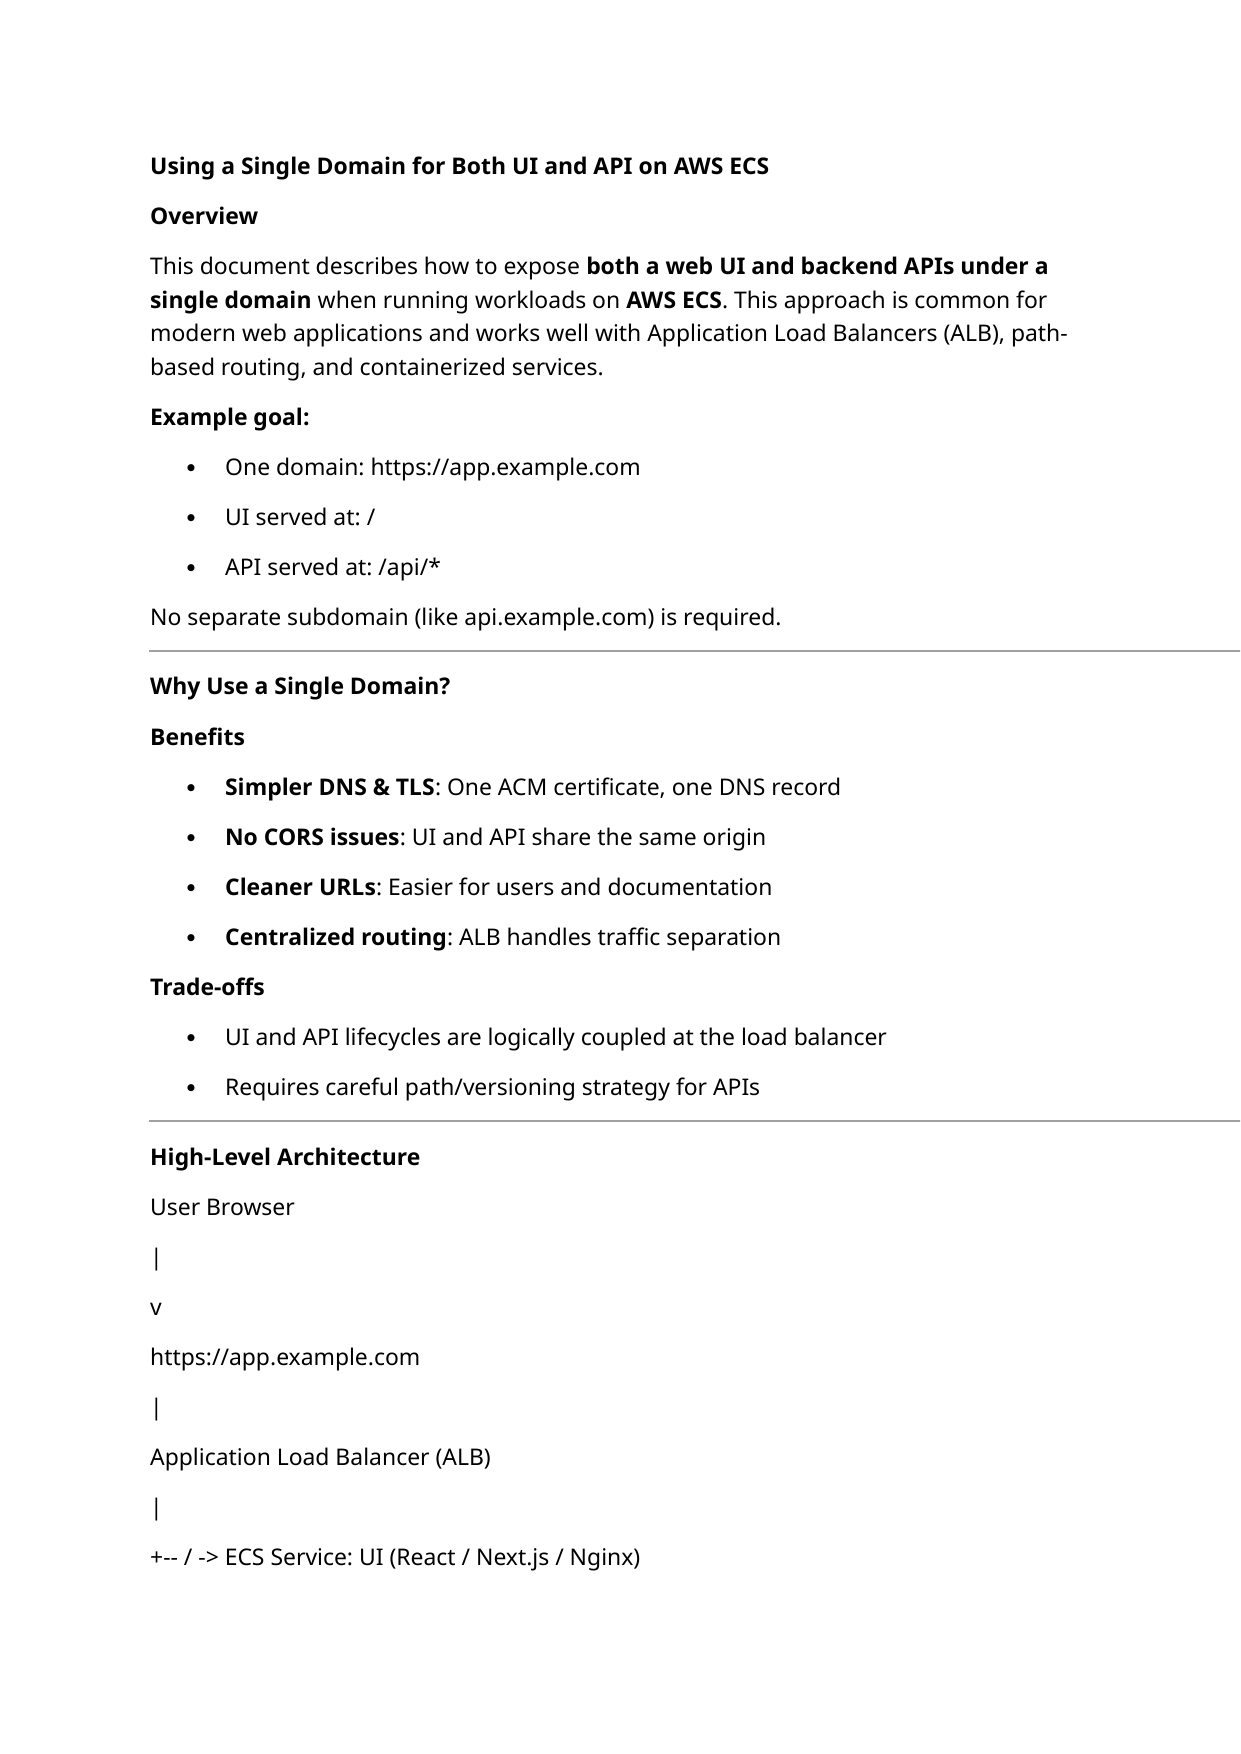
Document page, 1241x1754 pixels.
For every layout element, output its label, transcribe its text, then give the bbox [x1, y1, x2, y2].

text | [150, 1491, 1090, 1522]
list UI served at: / [187, 501, 1090, 532]
list Simpler DNS & TLS: One ACM certificate, one DNS record [187, 771, 1090, 802]
text High-Level Architecture [150, 1140, 1090, 1172]
list Requires careful path/versioning strategy for APIs [187, 1071, 1090, 1102]
text Using a Single Domain for Both UI and API on AWS ECS [150, 150, 1090, 181]
list Cleaner URLs: Easier for users and documentation [187, 871, 1090, 902]
list UI and API lifecycles are logically coupled at the load balancer [187, 1021, 1090, 1052]
text Overview [150, 200, 1090, 231]
text Benefits [150, 720, 1090, 752]
text +-- / -> ECS Service: UI (React / Next.js / Nginx) [150, 1541, 1090, 1572]
list Centralized routing: ALB handles traffic separation [187, 921, 1090, 952]
text User Browser [150, 1191, 1090, 1222]
text | [150, 1391, 1090, 1422]
text | [150, 1241, 1090, 1272]
text Example goal: [150, 401, 1090, 432]
text No separate subdomain (like api.example.com) is required. [150, 601, 1090, 632]
text https://app.example.com [150, 1341, 1090, 1372]
list One domain: https://app.example.com [187, 451, 1090, 482]
list API served at: /api/* [187, 551, 1090, 582]
text Trade-offs [150, 971, 1090, 1002]
text Application Load Balancer (ALB) [150, 1441, 1090, 1472]
text v [150, 1291, 1090, 1322]
text Why Use a Single Domain? [150, 670, 1090, 702]
text This document describes how to expose both a web UI and backend APIs under a single domain when running workloads on AWS ECS. This approach is common for modern web applications and works well with Application Load Balancers (ALB), path-based routing, and containerized services. [150, 250, 1090, 382]
list No CORS issues: UI and API share the same origin [187, 821, 1090, 852]
